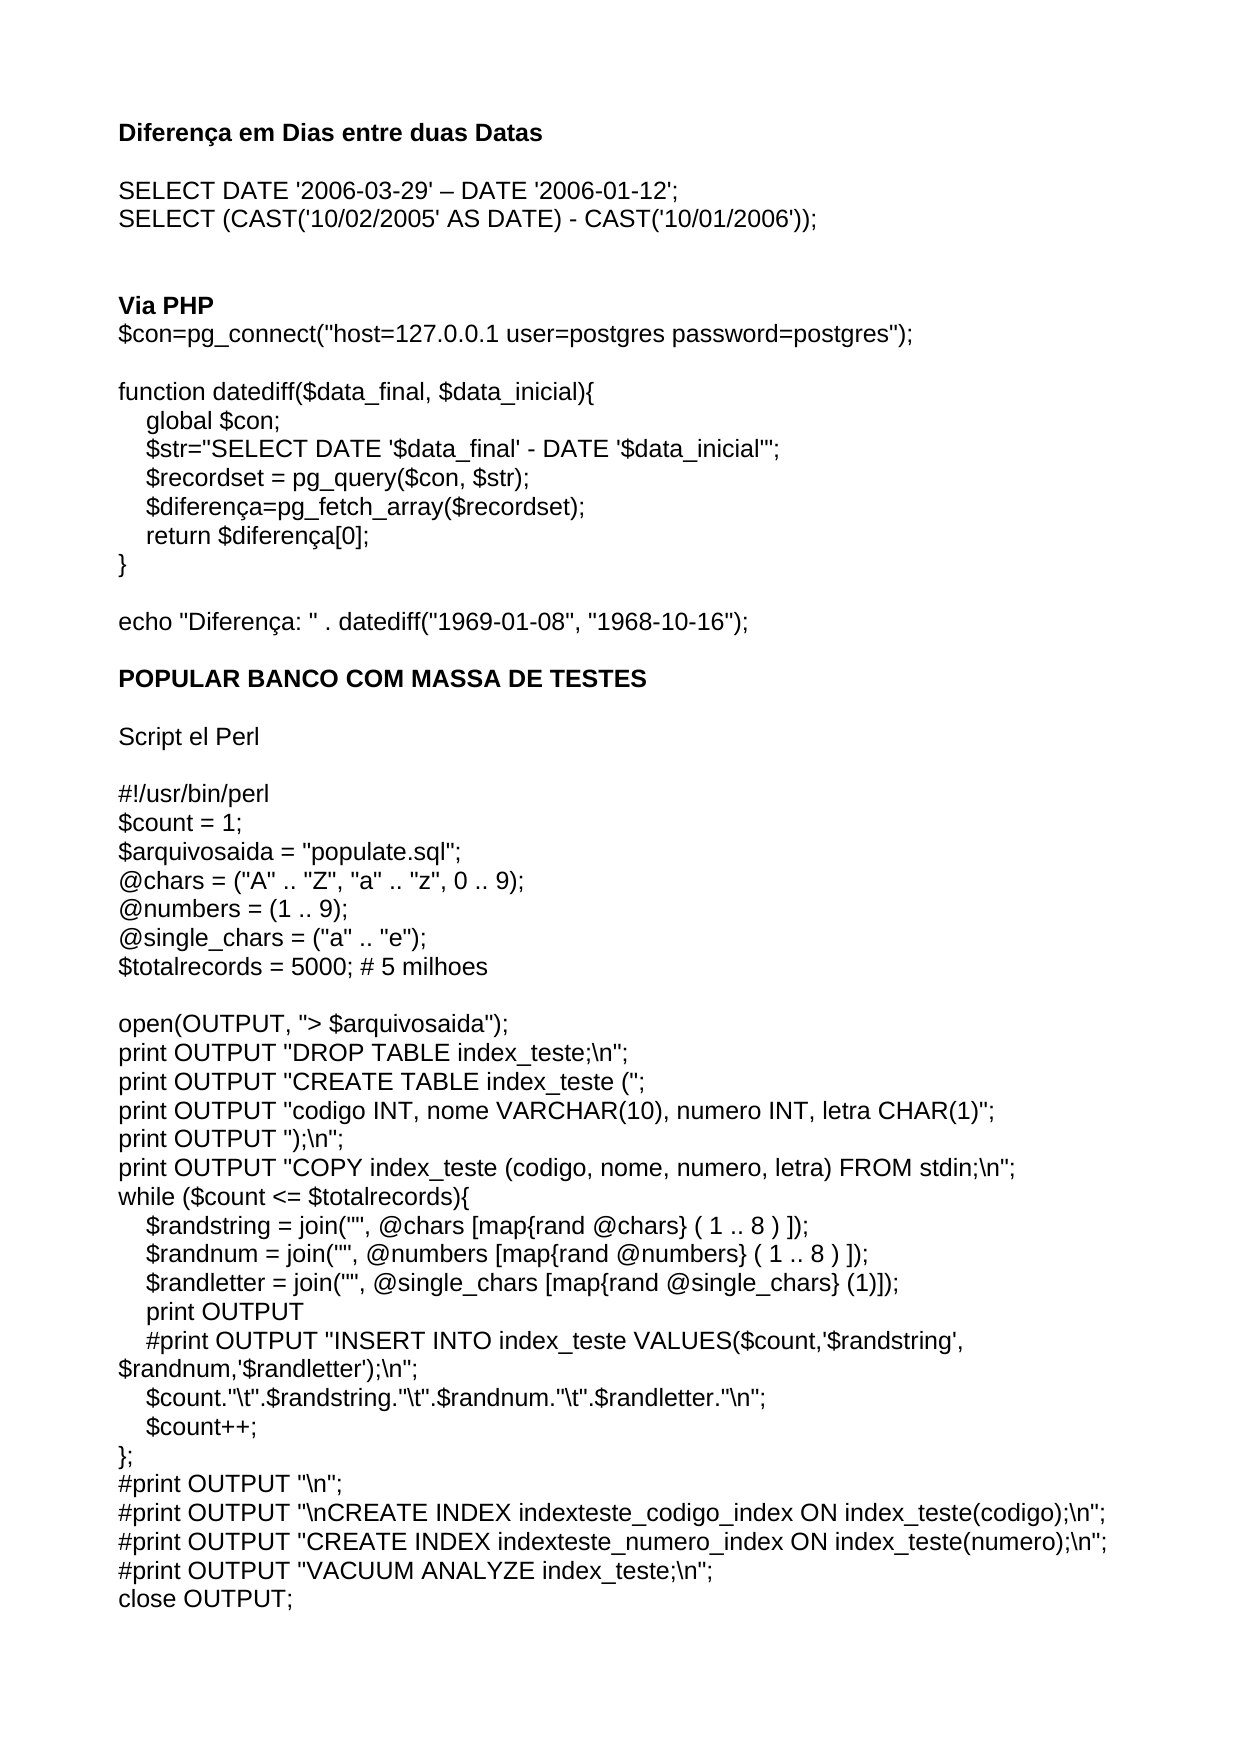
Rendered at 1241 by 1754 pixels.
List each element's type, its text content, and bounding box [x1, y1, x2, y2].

text #!/usr/bin/perl [118, 779, 1122, 808]
text $count."\t".$randstring."\t".$randnum."\t".$randletter."\n"; [118, 1383, 1122, 1412]
text @numbers = (1 .. 9); [118, 894, 1122, 923]
text while ($count <= $totalrecords){ [118, 1182, 1122, 1211]
text $count = 1; [118, 808, 1122, 837]
text #print OUTPUT "INSERT INTO index_teste VALUES($count,'$randstring',$randnum,'$randletter');\n"; [118, 1326, 1122, 1383]
text open(OUTPUT, "> $arquivosaida"); [118, 1009, 1122, 1038]
text Via PHP [118, 291, 1122, 319]
text } [118, 549, 1122, 578]
text print OUTPUT "COPY index_teste (codigo, nome, numero, letra) FROM stdin;\n"; [118, 1153, 1122, 1182]
text $con=pg_connect("host=127.0.0.1 user=postgres password=postgres"); [118, 319, 1122, 348]
text #print OUTPUT "VACUUM ANALYZE index_teste;\n"; [118, 1556, 1122, 1584]
text close OUTPUT; [118, 1584, 1122, 1613]
text Script el Perl [118, 722, 1122, 751]
text print OUTPUT "codigo INT, nome VARCHAR(10), numero INT, letra CHAR(1)"; [118, 1096, 1122, 1124]
text return $diferença[0]; [118, 521, 1122, 549]
text @chars = ("A" .. "Z", "a" .. "z", 0 .. 9); [118, 866, 1122, 894]
text $arquivosaida = "populate.sql"; [118, 837, 1122, 866]
text #print OUTPUT "\nCREATE INDEX indexteste_codigo_index ON index_teste(codigo);\n"; [118, 1498, 1122, 1527]
text POPULAR BANCO COM MASSA DE TESTES [118, 664, 1122, 693]
text print OUTPUT [118, 1297, 1122, 1326]
text #print OUTPUT "\n"; [118, 1469, 1122, 1498]
text #print OUTPUT "CREATE INDEX indexteste_numero_index ON index_teste(numero);\n"; [118, 1527, 1122, 1556]
text $count++; [118, 1412, 1122, 1441]
text global $con; [118, 406, 1122, 434]
text }; [118, 1441, 1122, 1469]
text print OUTPUT ");\n"; [118, 1124, 1122, 1153]
text $randletter = join("", @single_chars [map{rand @single_chars} (1)]); [118, 1268, 1122, 1297]
text $totalrecords = 5000; # 5 milhoes [118, 952, 1122, 981]
text print OUTPUT "DROP TABLE index_teste;\n"; [118, 1038, 1122, 1067]
text @single_chars = ("a" .. "e"); [118, 923, 1122, 952]
text $randstring = join("", @chars [map{rand @chars} ( 1 .. 8 ) ]); [118, 1211, 1122, 1239]
text echo "Diferença: " . datediff("1969-01-08", "1968-10-16"); [118, 607, 1122, 636]
text $diferença=pg_fetch_array($recordset); [118, 492, 1122, 521]
text SELECT (CAST('10/02/2005' AS DATE) - CAST('10/01/2006')); [118, 204, 1122, 233]
text $randnum = join("", @numbers [map{rand @numbers} ( 1 .. 8 ) ]); [118, 1239, 1122, 1268]
text Diferença em Dias entre duas Datas [118, 118, 1122, 147]
text print OUTPUT "CREATE TABLE index_teste ("; [118, 1067, 1122, 1096]
text SELECT DATE '2006-03-29' – DATE '2006-01-12'; [118, 176, 1122, 204]
text function datediff($data_final, $data_inicial){ [118, 377, 1122, 406]
text $recordset = pg_query($con, $str); [118, 463, 1122, 492]
text $str="SELECT DATE '$data_final' - DATE '$data_inicial'"; [118, 434, 1122, 463]
